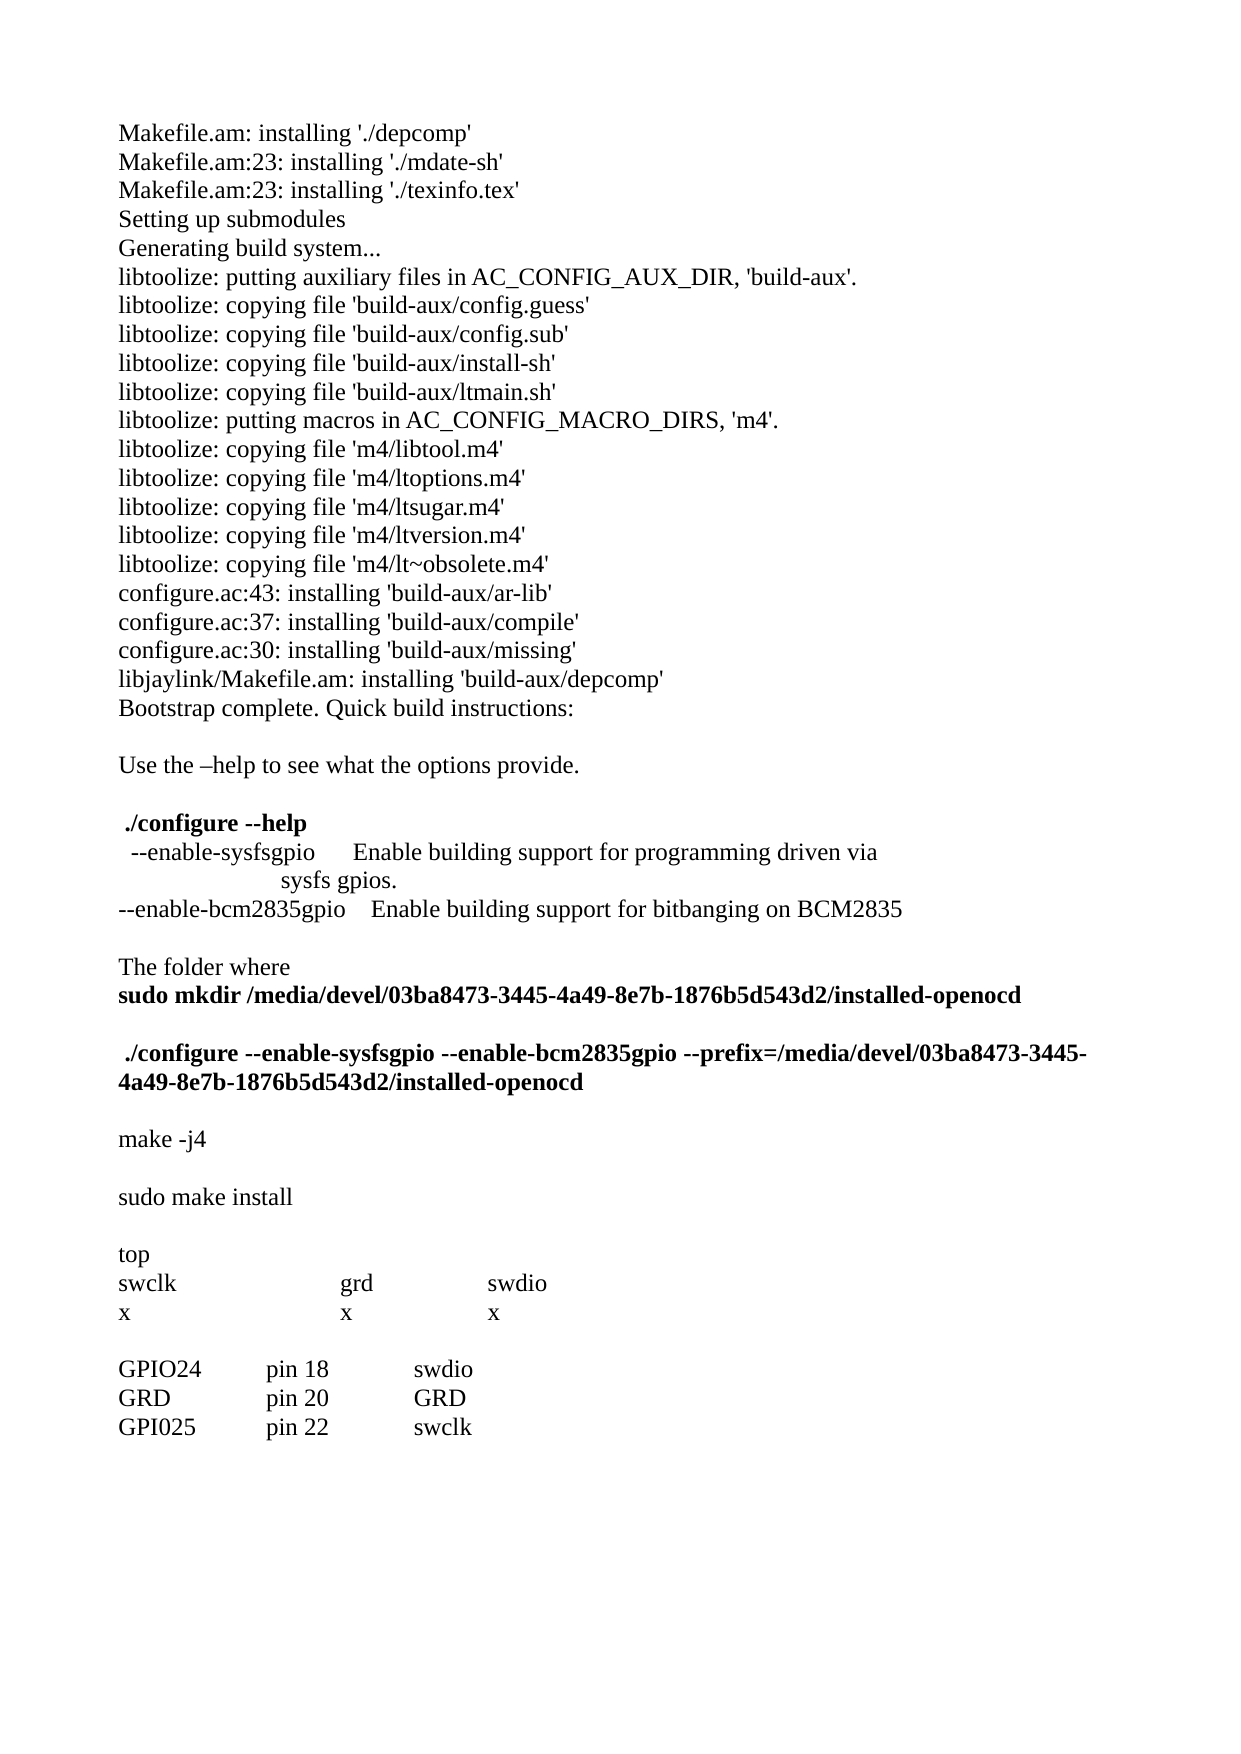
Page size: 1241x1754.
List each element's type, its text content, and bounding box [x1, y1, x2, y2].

text libtoolize: copying file 'build-aux/install-sh' [118, 348, 1122, 377]
text swclk grd swdio [118, 1268, 1122, 1297]
text libtoolize: copying file 'm4/ltsugar.m4' [118, 492, 1122, 521]
text Generating build system... [118, 233, 1122, 262]
text libjaylink/Makefile.am: installing 'build-aux/depcomp' [118, 664, 1122, 693]
text sudo make install [118, 1182, 1122, 1211]
text libtoolize: copying file 'build-aux/ltmain.sh' [118, 377, 1122, 406]
text ./configure --enable-sysfsgpio --enable-bcm2835gpio --prefix=/media/devel/03ba8473-3445-4a49-8e7b-1876b5d543d2/installed-openocd [118, 1038, 1122, 1096]
text libtoolize: copying file 'm4/lt~obsolete.m4' [118, 549, 1122, 578]
text sysfs gpios. [118, 866, 1122, 894]
text Use the –help to see what the options provide. [118, 751, 1122, 779]
text Setting up submodules [118, 204, 1122, 233]
text make -j4 [118, 1124, 1122, 1153]
text libtoolize: copying file 'm4/ltversion.m4' [118, 521, 1122, 549]
text ./configure --help [118, 808, 1122, 837]
text The folder where [118, 952, 1122, 981]
text configure.ac:30: installing 'build-aux/missing' [118, 636, 1122, 664]
text top [118, 1239, 1122, 1268]
text GPI025 pin 22 swclk [118, 1412, 1122, 1441]
text libtoolize: putting auxiliary files in AC_CONFIG_AUX_DIR, 'build-aux'. [118, 262, 1122, 291]
text Makefile.am:23: installing './mdate-sh' [118, 147, 1122, 176]
text x x x [118, 1297, 1122, 1326]
text --enable-sysfsgpio Enable building support for programming driven via [118, 837, 1122, 866]
text GPIO24 pin 18 swdio [118, 1354, 1122, 1383]
text libtoolize: copying file 'build-aux/config.guess' [118, 291, 1122, 319]
text GRD pin 20 GRD [118, 1383, 1122, 1412]
text Makefile.am:23: installing './texinfo.tex' [118, 176, 1122, 204]
text Makefile.am: installing './depcomp' [118, 118, 1122, 147]
text configure.ac:43: installing 'build-aux/ar-lib' [118, 578, 1122, 607]
text sudo mkdir /media/devel/03ba8473-3445-4a49-8e7b-1876b5d543d2/installed-openocd [118, 981, 1122, 1009]
text libtoolize: putting macros in AC_CONFIG_MACRO_DIRS, 'm4'. [118, 406, 1122, 434]
text --enable-bcm2835gpio Enable building support for bitbanging on BCM2835 [118, 894, 1122, 923]
text libtoolize: copying file 'build-aux/config.sub' [118, 319, 1122, 348]
text libtoolize: copying file 'm4/ltoptions.m4' [118, 463, 1122, 492]
text Bootstrap complete. Quick build instructions: [118, 693, 1122, 722]
text libtoolize: copying file 'm4/libtool.m4' [118, 434, 1122, 463]
text configure.ac:37: installing 'build-aux/compile' [118, 607, 1122, 636]
